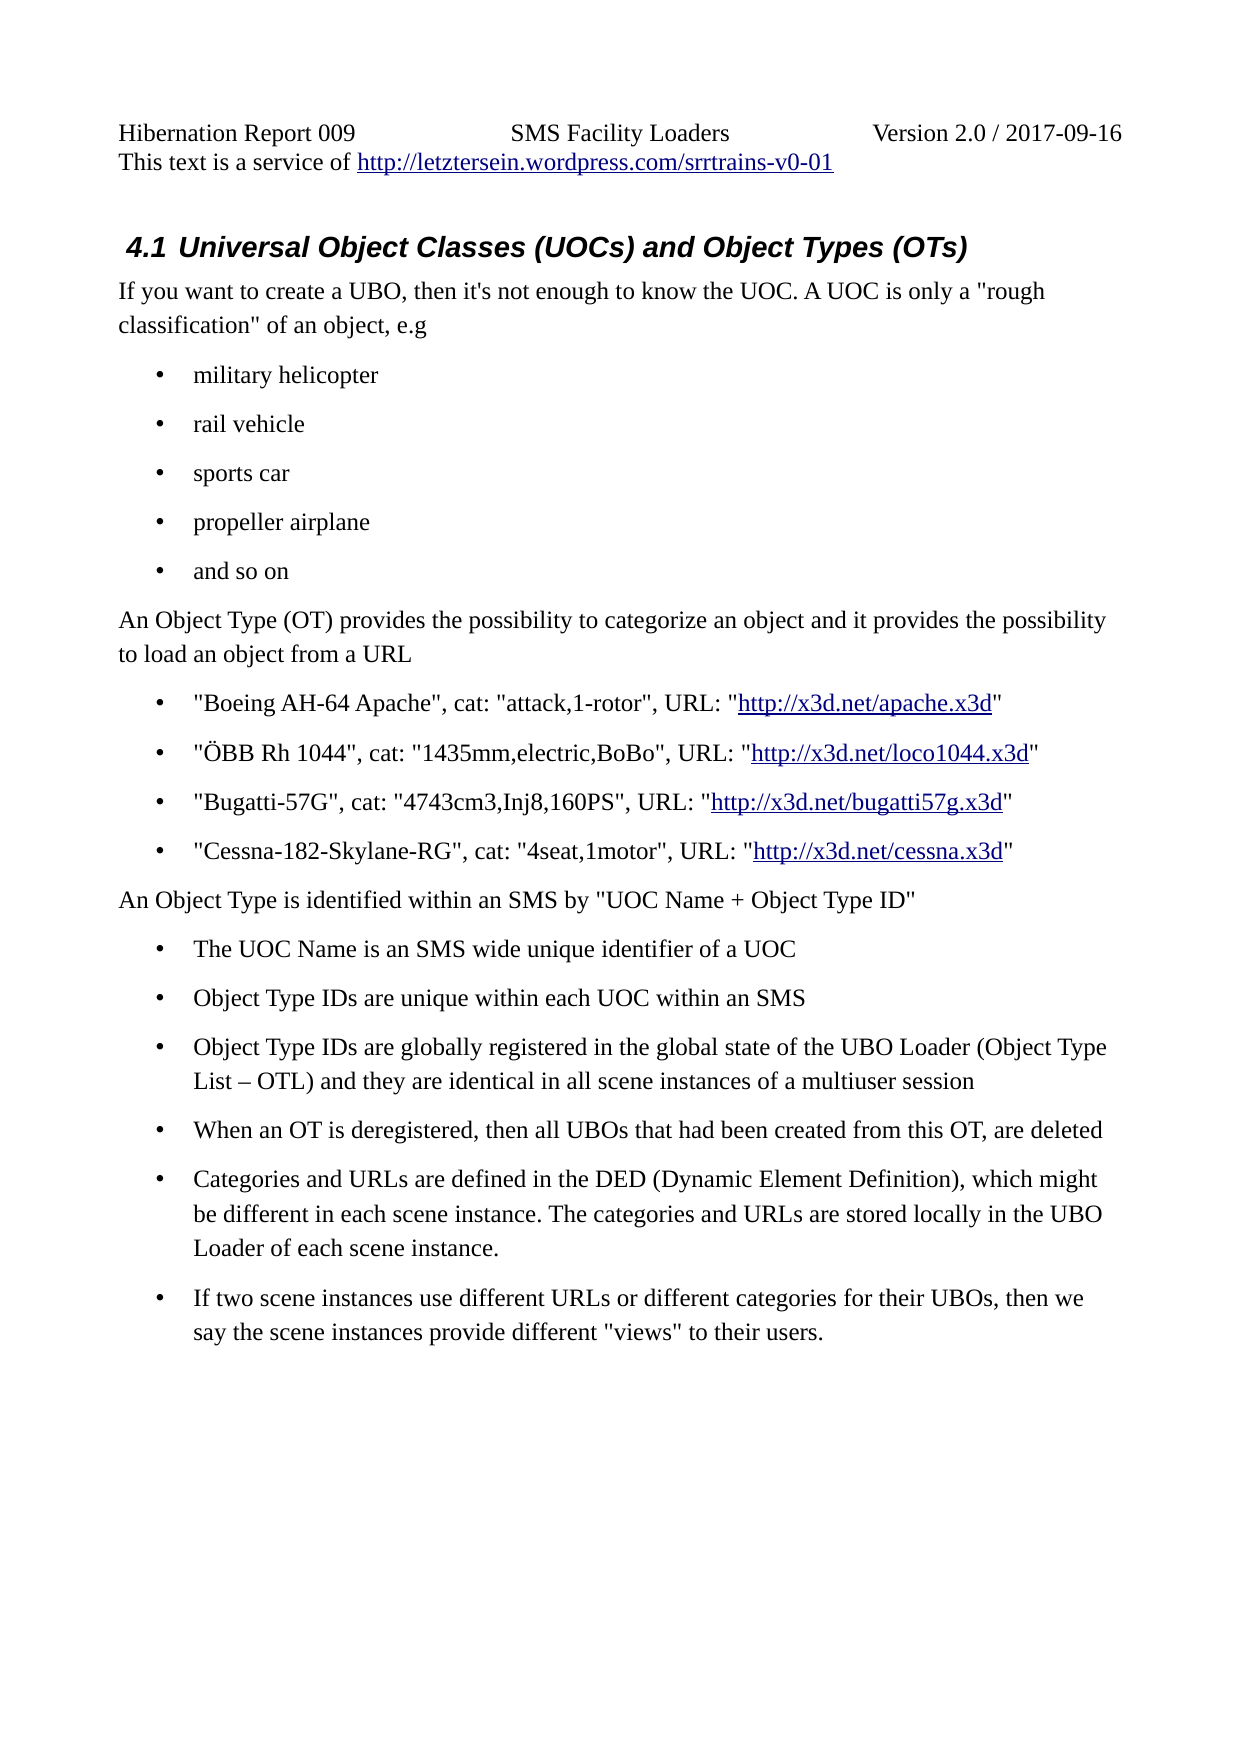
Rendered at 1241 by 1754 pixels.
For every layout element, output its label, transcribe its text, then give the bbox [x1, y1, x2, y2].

list The UOC Name is an SMS wide unique identifier of a UOC [156, 934, 1122, 963]
text An Object Type (OT) provides the possibility to categorize an object and it provides the possibility to load an object from a URL [118, 605, 1122, 668]
subtitle Universal Object Classes (UOCs) and Object Types (OTs) [118, 230, 1122, 264]
list Object Type IDs are globally registered in the global state of the UBO Loader (Object Type List – OTL) and they are identical in all scene instances of a multiuser session [156, 1032, 1122, 1095]
list "Boeing AH-64 Apache", cat: "attack,1-rotor", URL: "http://x3d.net/apache.x3d" [156, 688, 1122, 717]
text An Object Type is identified within an SMS by "UOC Name + Object Type ID" [118, 885, 1122, 913]
list military helicopter [156, 360, 1122, 388]
text If you want to create a UBO, then it's not enough to know the UOC. A UOC is only a "rough classification" of an object, e.g [118, 276, 1122, 339]
list Categories and URLs are defined in the DED (Dynamic Element Definition), which might be different in each scene instance. The categories and URLs are stored locally in the UBO Loader of each scene instance. [156, 1164, 1122, 1262]
list Object Type IDs are unique within each UOC within an SMS [156, 983, 1122, 1012]
list "Bugatti-57G", cat: "4743cm3,Inj8,160PS", URL: "http://x3d.net/bugatti57g.x3d" [156, 787, 1122, 815]
list If two scene instances use different URLs or different categories for their UBOs, then we say the scene instances provide different "views" to their users. [156, 1283, 1122, 1346]
list sports car [156, 458, 1122, 487]
list "Cessna-182-Skylane-RG", cat: "4seat,1motor", URL: "http://x3d.net/cessna.x3d" [156, 836, 1122, 864]
list and so on [156, 556, 1122, 585]
list "ÖBB Rh 1044", cat: "1435mm,electric,BoBo", URL: "http://x3d.net/loco1044.x3d" [156, 738, 1122, 766]
list propeller airplane [156, 507, 1122, 536]
list rail vehicle [156, 409, 1122, 437]
list When an OT is deregistered, then all UBOs that had been created from this OT, are deleted [156, 1116, 1122, 1144]
